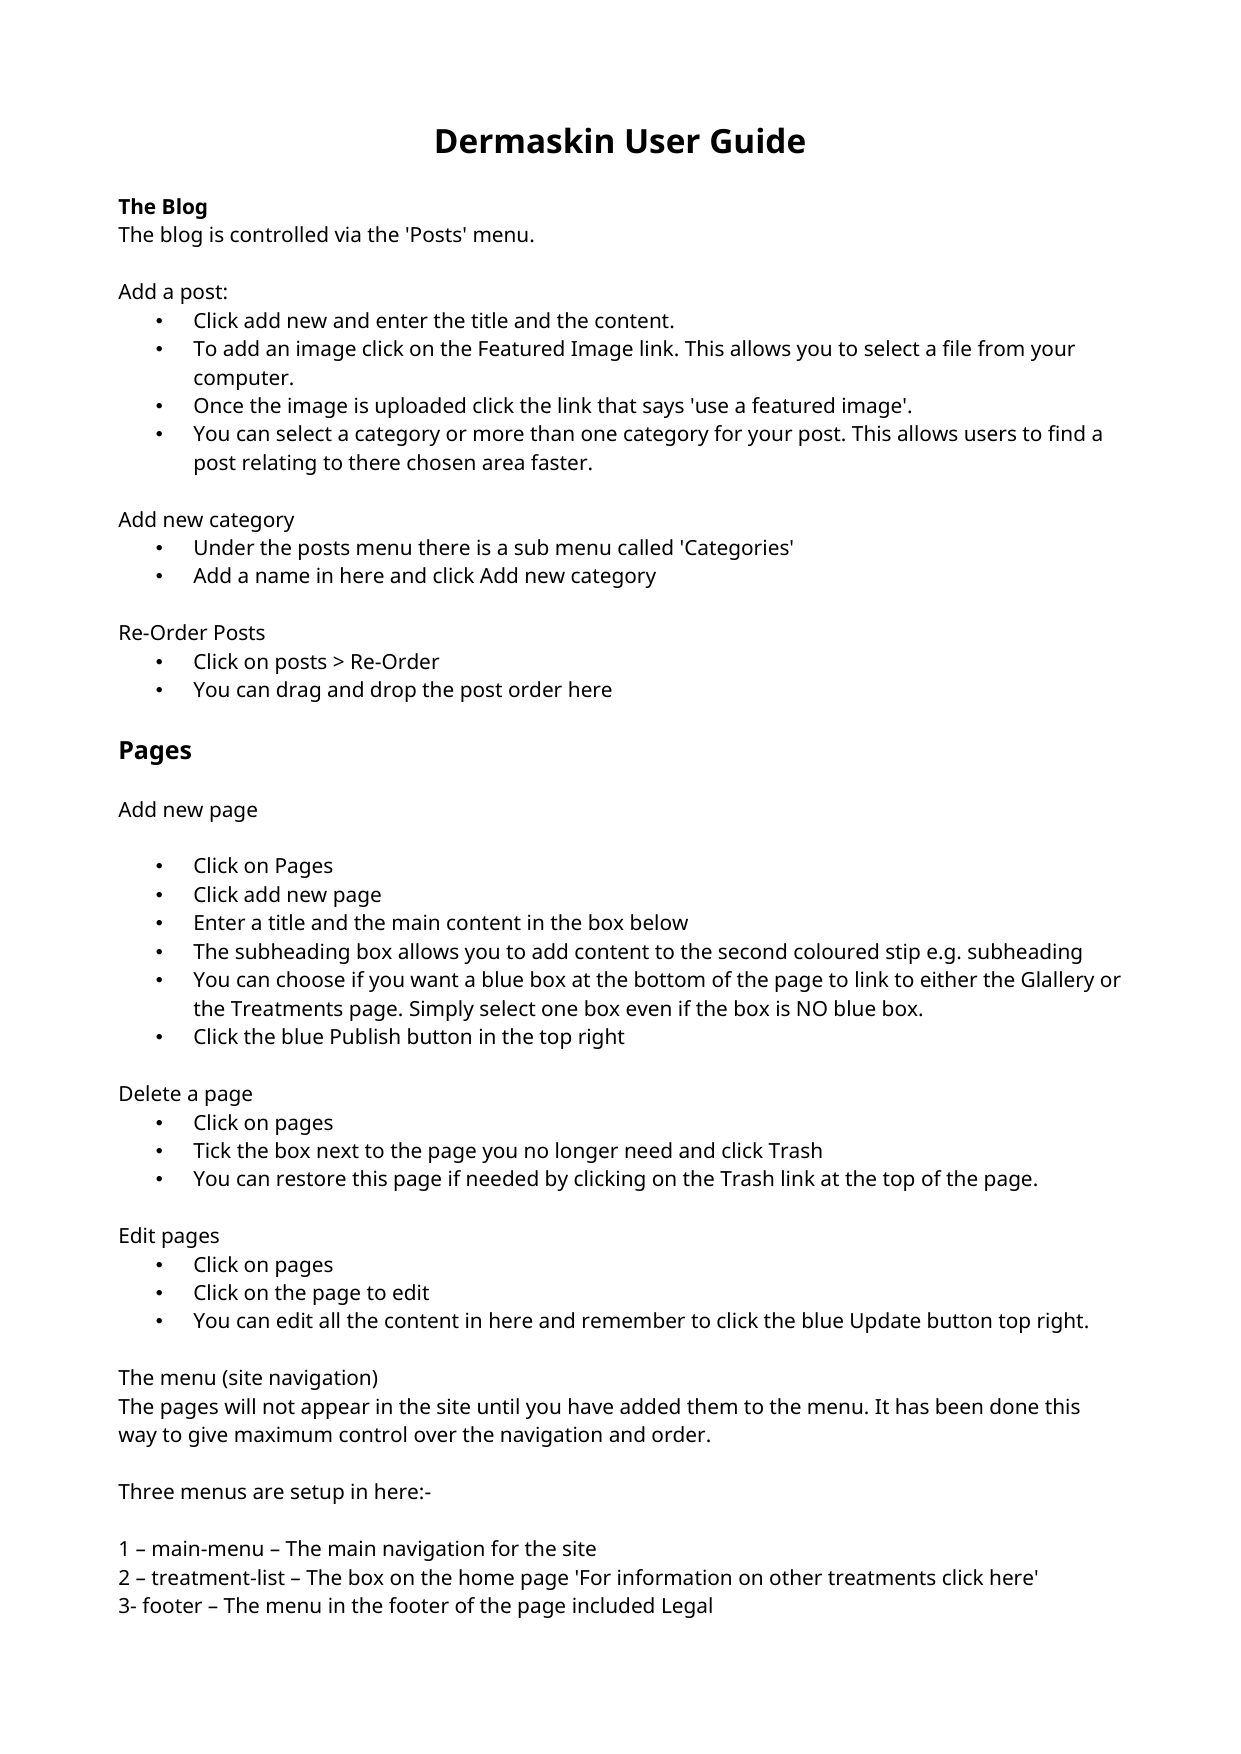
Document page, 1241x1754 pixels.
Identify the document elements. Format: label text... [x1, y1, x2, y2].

list Click on posts > Re-Order [156, 647, 1122, 675]
text 3- footer – The menu in the footer of the page included Legal [118, 1591, 1122, 1619]
text Pages [118, 732, 1122, 766]
text The menu (site navigation) [118, 1363, 1122, 1392]
text The Blog [118, 192, 1122, 220]
text Add a post: [118, 277, 1122, 306]
list Click on Pages [156, 852, 1122, 880]
list Add a name in here and click Add new category [156, 562, 1122, 590]
text 1 – main-menu – The main navigation for the site [118, 1534, 1122, 1563]
list You can choose if you want a blue box at the bottom of the page to link to either the Glallery or the Treatments page. Simply select one box even if the box is NO blue box. [156, 965, 1122, 1022]
text Delete a page [118, 1079, 1122, 1108]
list The subheading box allows you to add content to the second coloured stip e.g. subheading [156, 937, 1122, 965]
list Click on pages [156, 1250, 1122, 1278]
list To add an image click on the Featured Image link. This allows you to select a file from your computer. [156, 334, 1122, 391]
list You can edit all the content in here and remember to click the blue Update button top right. [156, 1307, 1122, 1335]
list You can drag and drop the post order here [156, 675, 1122, 704]
list Click the blue Publish button in the top right [156, 1022, 1122, 1051]
list Once the image is uploaded click the link that says 'use a featured image'. [156, 391, 1122, 419]
text The blog is controlled via the 'Posts' menu. [118, 220, 1122, 249]
text Dermaskin User Guide [118, 118, 1122, 163]
list Tick the box next to the page you no longer need and click Trash [156, 1136, 1122, 1164]
list Click add new page [156, 880, 1122, 908]
text The pages will not appear in the site until you have added them to the menu. It has been done this way to give maximum control over the navigation and order. [118, 1392, 1122, 1449]
text Add new page [118, 795, 1122, 823]
list Click on the page to edit [156, 1278, 1122, 1307]
text Edit pages [118, 1221, 1122, 1250]
text Re-Order Posts [118, 618, 1122, 647]
list You can select a category or more than one category for your post. This allows users to find a post relating to there chosen area faster. [156, 419, 1122, 476]
list Click add new and enter the title and the content. [156, 306, 1122, 334]
text Add new category [118, 505, 1122, 533]
list Enter a title and the main content in the box below [156, 908, 1122, 937]
list Under the posts menu there is a sub menu called 'Categories' [156, 533, 1122, 562]
list Click on pages [156, 1108, 1122, 1136]
text 2 – treatment-list – The box on the home page 'For information on other treatments click here' [118, 1563, 1122, 1591]
list You can restore this page if needed by clicking on the Trash link at the top of the page. [156, 1164, 1122, 1193]
text Three menus are setup in here:- [118, 1477, 1122, 1506]
